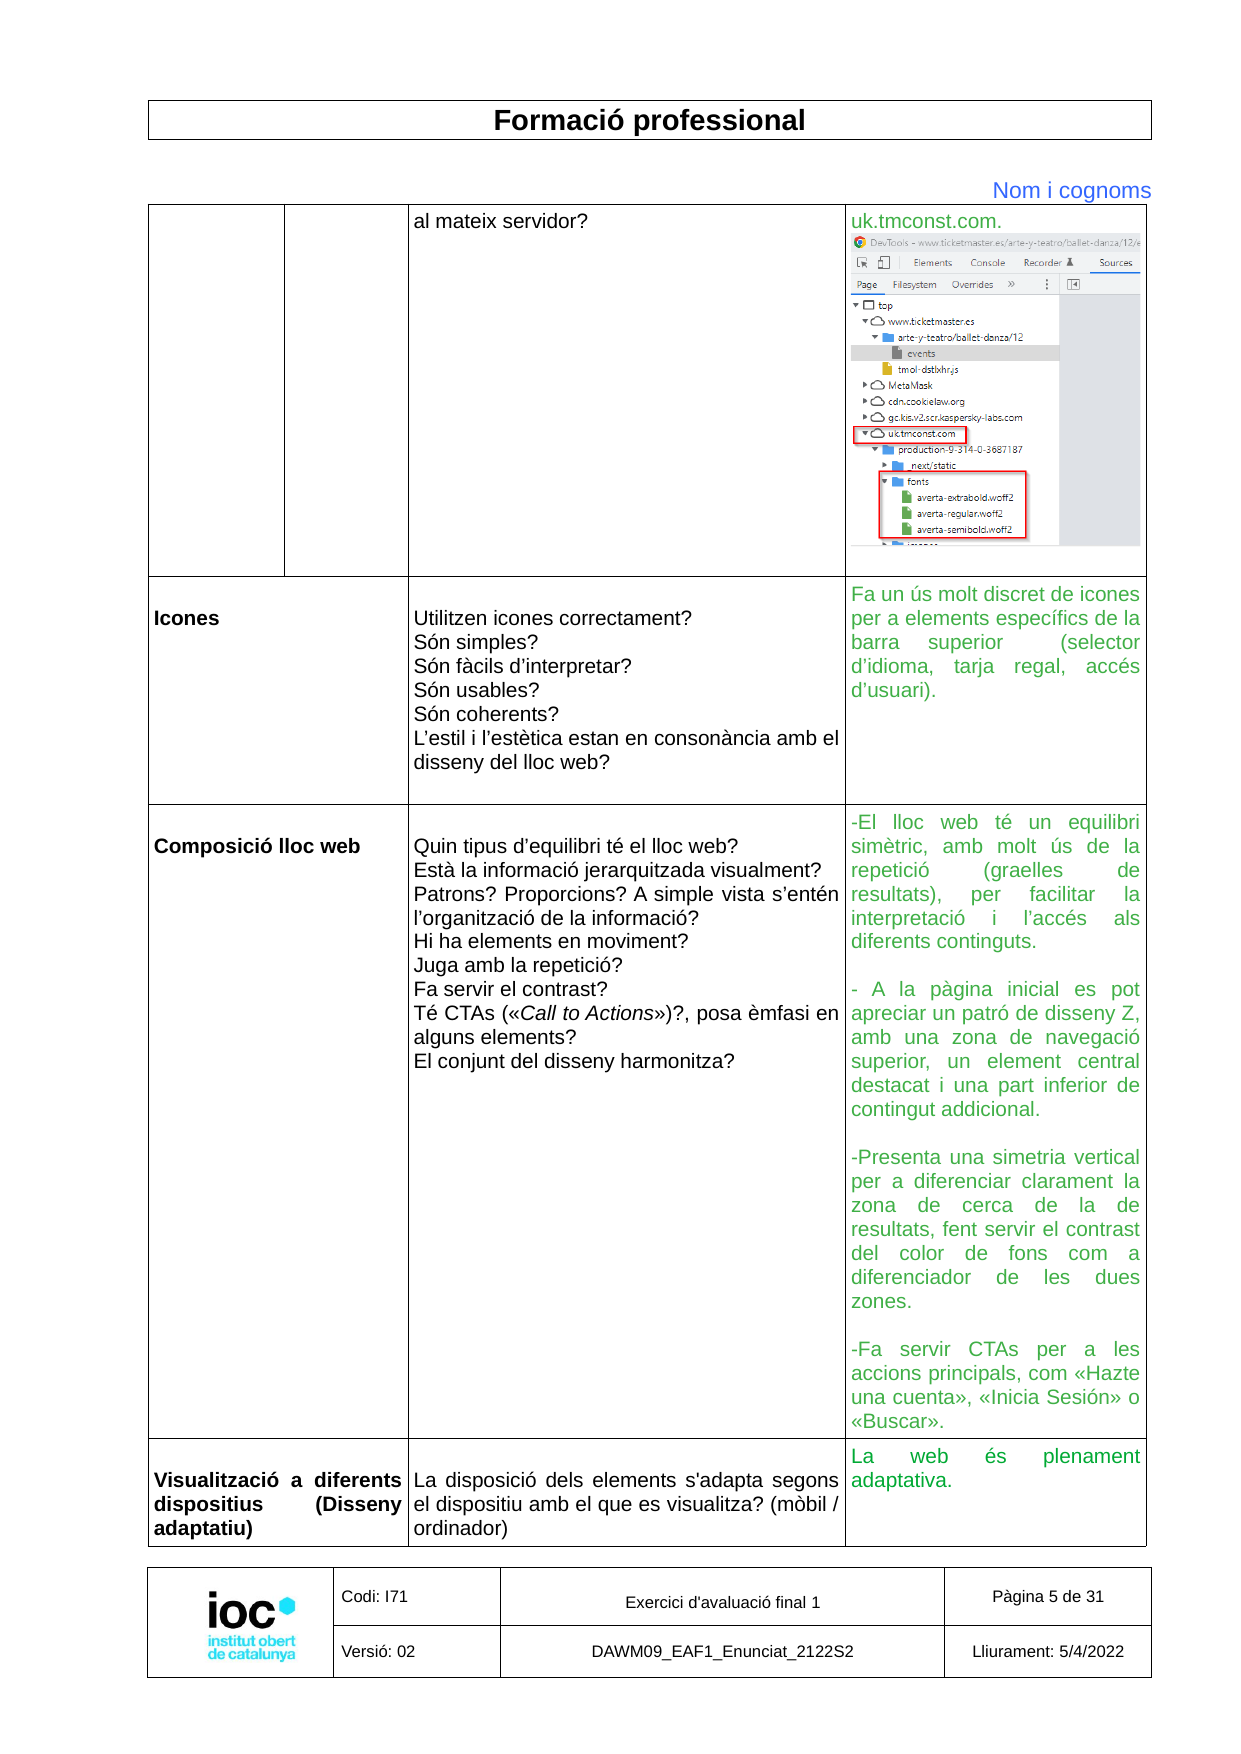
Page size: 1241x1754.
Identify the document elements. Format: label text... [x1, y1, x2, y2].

table_cell Composició lloc web [149, 805, 408, 1438]
table_cell [285, 205, 408, 576]
table_cell Visualització a diferents dispositius (Disseny adaptatiu) [149, 1439, 408, 1546]
table_cell La disposició dels elements s'adapta segons el dispositiu amb el que es visualitza? (mòbil / ordinador) [409, 1439, 845, 1546]
table_cell Utilitzen icones correctament? Són simples? Són fàcils d’interpretar? Són usables? Són coherents? L’estil i l’estètica estan en consonància amb el disseny del lloc web? [409, 577, 845, 804]
table_cell uk.tmconst.com. [846, 205, 1146, 576]
table_cell al mateix servidor? [409, 205, 845, 576]
picture [850, 233, 1141, 547]
table_cell -El lloc web té un equilibri simètric, amb molt ús de la repetició (graelles de resultats), per facilitar la interpretació i l’accés als diferents continguts. - A la pàgina inicial es pot apreciar un patró de disseny Z, amb una zona de navegació superior, un element central destacat i una part inferior de contingut addicional. -Presenta una simetria vertical per a diferenciar clarament la zona de cerca de la de resultats, fent servir el contrast del color de fons com a diferenciador de les dues zones. -Fa servir CTAs per a les accions principals, com «Hazte una cuenta», «Inicia Sesión» o «Buscar». [846, 805, 1146, 1438]
picture [195, 1577, 309, 1673]
table_cell La web és plenament adaptativa. [846, 1439, 1146, 1546]
table_cell Quin tipus d’equilibri té el lloc web? Està la informació jerarquitzada visualment? Patrons? Proporcions? A simple vista s’entén l’organització de la informació? Hi ha elements en moviment? Juga amb la repetició? Fa servir el contrast? Té CTAs («Call to Actions»)?, posa èmfasi en alguns elements? El conjunt del disseny harmonitza? [409, 805, 845, 1438]
table_cell Fa un ús molt discret de icones per a elements específics de la barra superior (selector d’idioma, tarja regal, accés d’usuari). [846, 577, 1146, 804]
table_cell Icones [149, 577, 408, 804]
